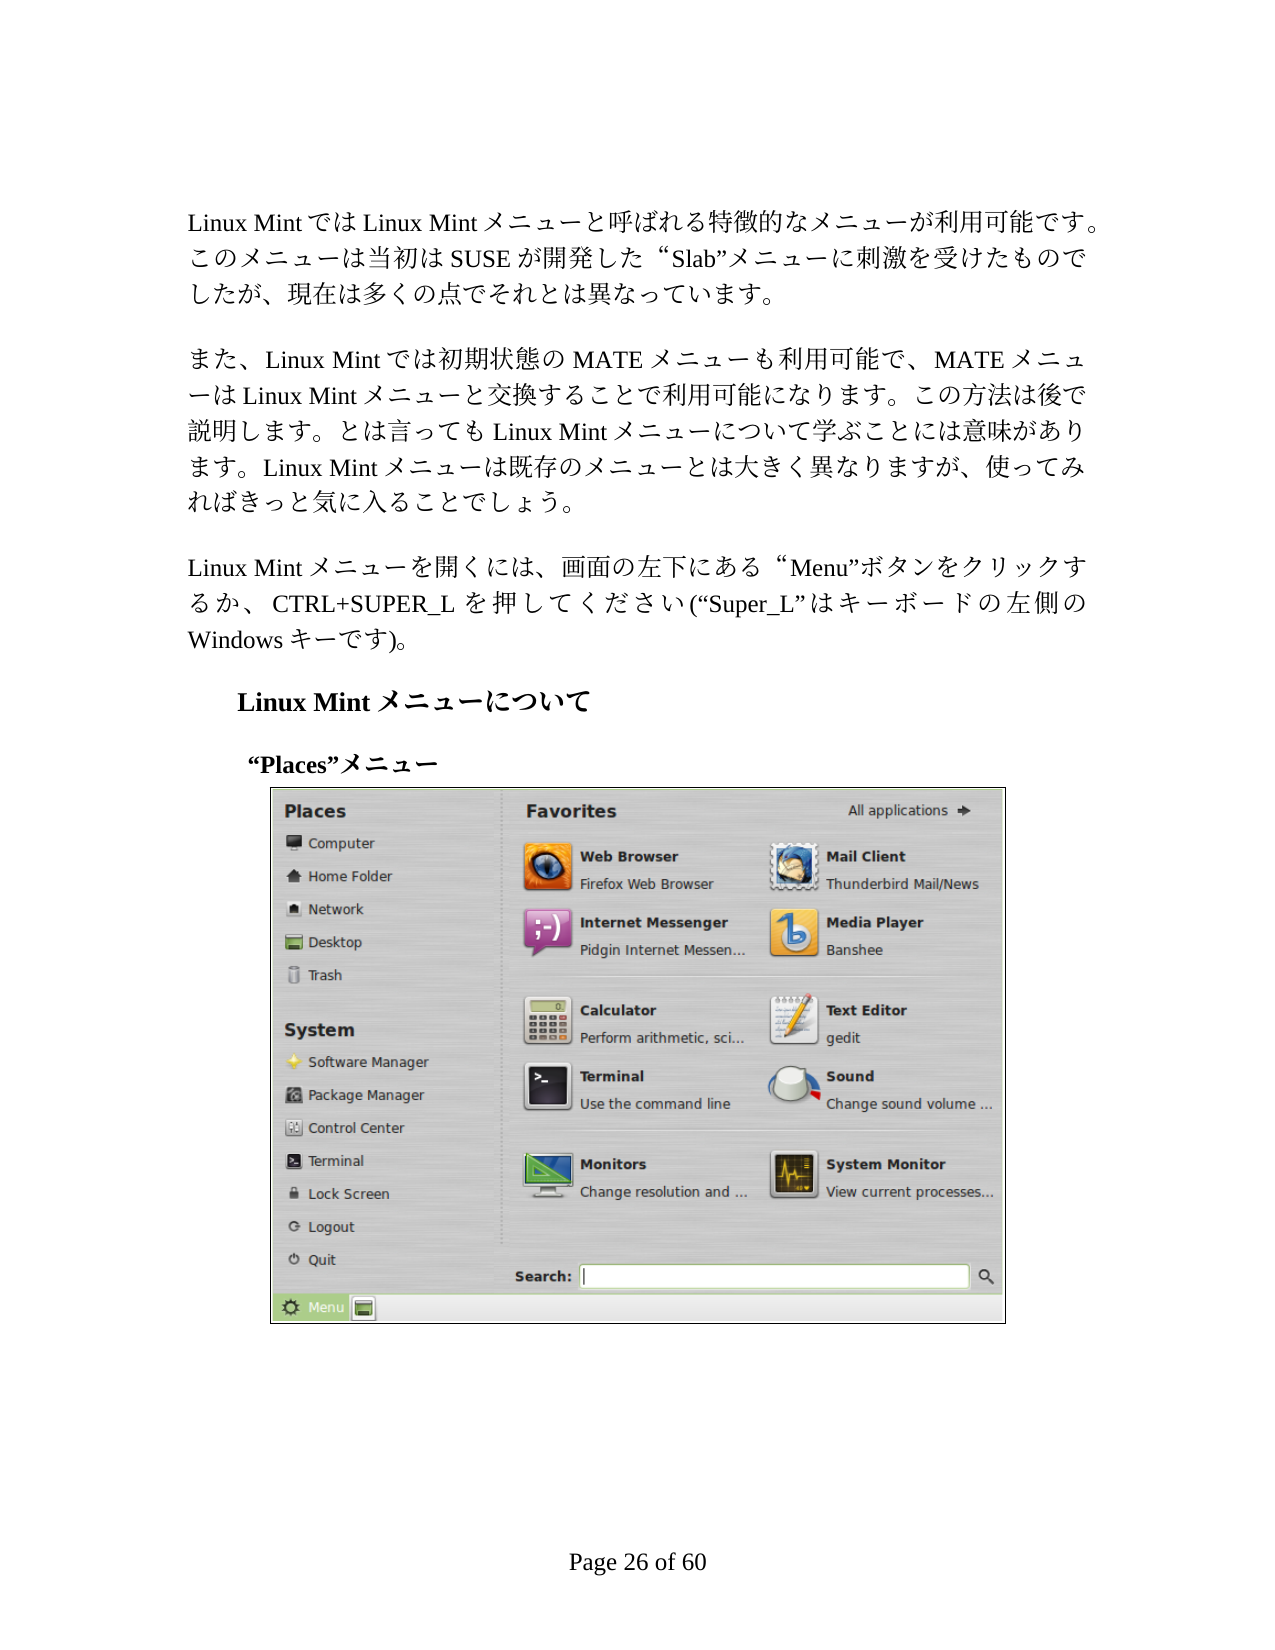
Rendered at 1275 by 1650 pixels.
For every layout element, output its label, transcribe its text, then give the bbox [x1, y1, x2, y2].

picture [272, 789, 1003, 1321]
subtitle “Places”メニュー [187, 744, 1087, 781]
text Linux Mintメニューを開くには、画面の左下にある“Menu”ボタンをクリックするか、CTRL+SUPER_Lを押してください(“Super_L”はキーボードの左側のWindowsキーです)。 [187, 548, 1087, 656]
text Linux MintではLinux Mintメニューと呼ばれる特徴的なメニューが利用可能です。このメニューは当初はSUSEが開発した“Slab”メニューに刺激を受けたものでしたが、現在は多くの点でそれとは異なっています。 [187, 203, 1087, 311]
text また、Linux Mintでは初期状態のMATEメニューも利用可能で、MATEメニューはLinux Mintメニューと交換することで利用可能になります。この方法は後で説明します。とは言ってもLinux Mintメニューについて学ぶことには意味があります。Linux Mintメニューは既存のメニューとは大きく異なりますが、使ってみればきっと気に入ることでしょう。 [187, 339, 1087, 519]
subtitle Linux Mintメニューについて [187, 681, 1087, 719]
